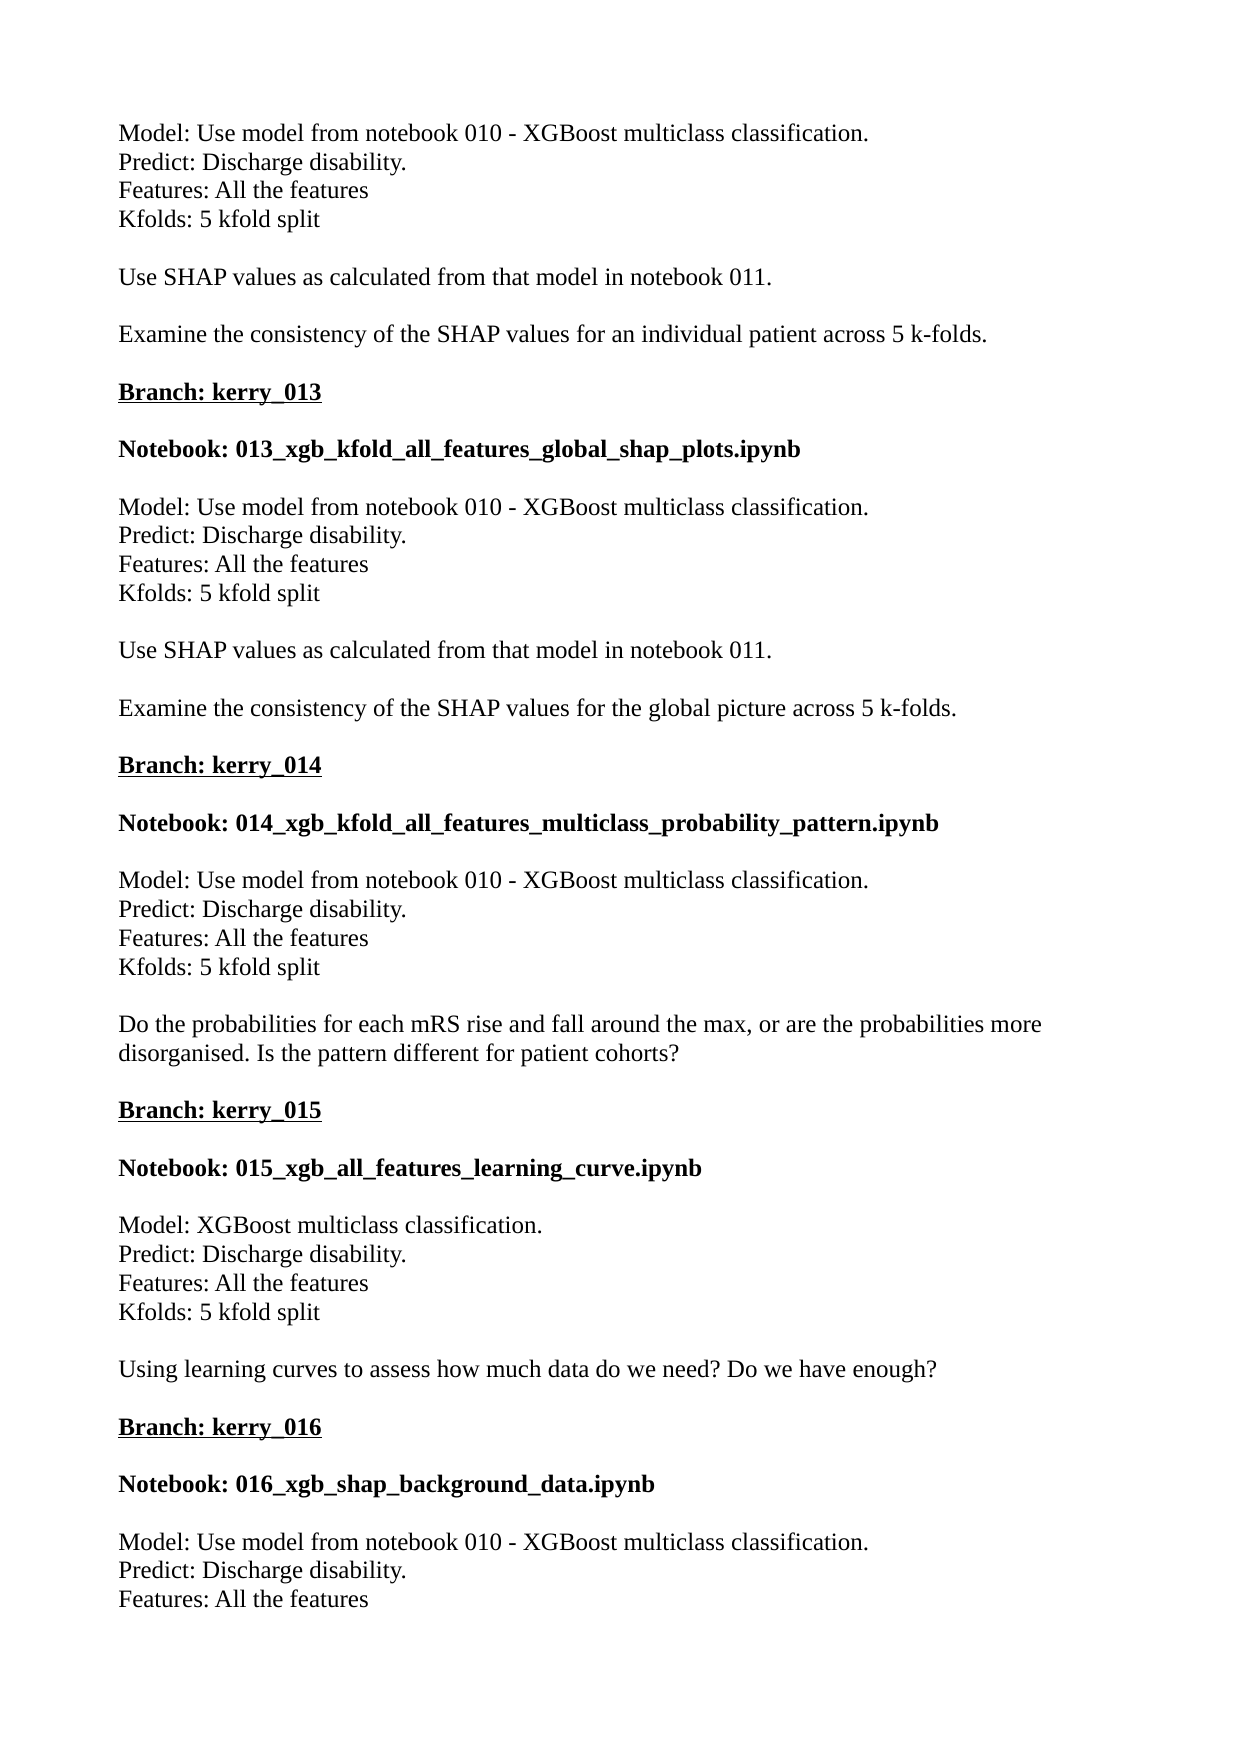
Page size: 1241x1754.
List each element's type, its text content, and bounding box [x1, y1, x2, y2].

text Predict: Discharge disability. [118, 1239, 1122, 1268]
text Notebook: 016_xgb_shap_background_data.ipynb [118, 1469, 1122, 1498]
text Model: Use model from notebook 010 - XGBoost multiclass classification. [118, 118, 1122, 147]
text Model: Use model from notebook 010 - XGBoost multiclass classification. [118, 1527, 1122, 1556]
text Notebook: 015_xgb_all_features_learning_curve.ipynb [118, 1153, 1122, 1182]
text Predict: Discharge disability. [118, 1556, 1122, 1584]
text Kfolds: 5 kfold split [118, 1297, 1122, 1326]
text Model: Use model from notebook 010 - XGBoost multiclass classification. [118, 492, 1122, 521]
text Branch: kerry_015 [118, 1096, 1122, 1124]
text Features: All the features [118, 1268, 1122, 1297]
text Examine the consistency of the SHAP values for an individual patient across 5 k-folds. [118, 319, 1122, 348]
text Features: All the features [118, 176, 1122, 204]
text Do the probabilities for each mRS rise and fall around the max, or are the probabilities more disorganised. Is the pattern different for patient cohorts? [118, 1009, 1122, 1067]
text Features: All the features [118, 1584, 1122, 1613]
text Branch: kerry_013 [118, 377, 1122, 406]
text Using learning curves to assess how much data do we need? Do we have enough? [118, 1354, 1122, 1383]
text Features: All the features [118, 923, 1122, 952]
text Notebook: 014_xgb_kfold_all_features_multiclass_probability_pattern.ipynb [118, 808, 1122, 837]
text Use SHAP values as calculated from that model in notebook 011. [118, 636, 1122, 664]
text Branch: kerry_014 [118, 751, 1122, 779]
text Kfolds: 5 kfold split [118, 204, 1122, 233]
text Predict: Discharge disability. [118, 521, 1122, 549]
text Predict: Discharge disability. [118, 147, 1122, 176]
text Kfolds: 5 kfold split [118, 952, 1122, 981]
text Predict: Discharge disability. [118, 894, 1122, 923]
text Use SHAP values as calculated from that model in notebook 011. [118, 262, 1122, 291]
text Features: All the features [118, 549, 1122, 578]
text Branch: kerry_016 [118, 1412, 1122, 1441]
text Kfolds: 5 kfold split [118, 578, 1122, 607]
text Notebook: 013_xgb_kfold_all_features_global_shap_plots.ipynb [118, 434, 1122, 463]
text Model: XGBoost multiclass classification. [118, 1211, 1122, 1239]
text Examine the consistency of the SHAP values for the global picture across 5 k-folds. [118, 693, 1122, 722]
text Model: Use model from notebook 010 - XGBoost multiclass classification. [118, 866, 1122, 894]
